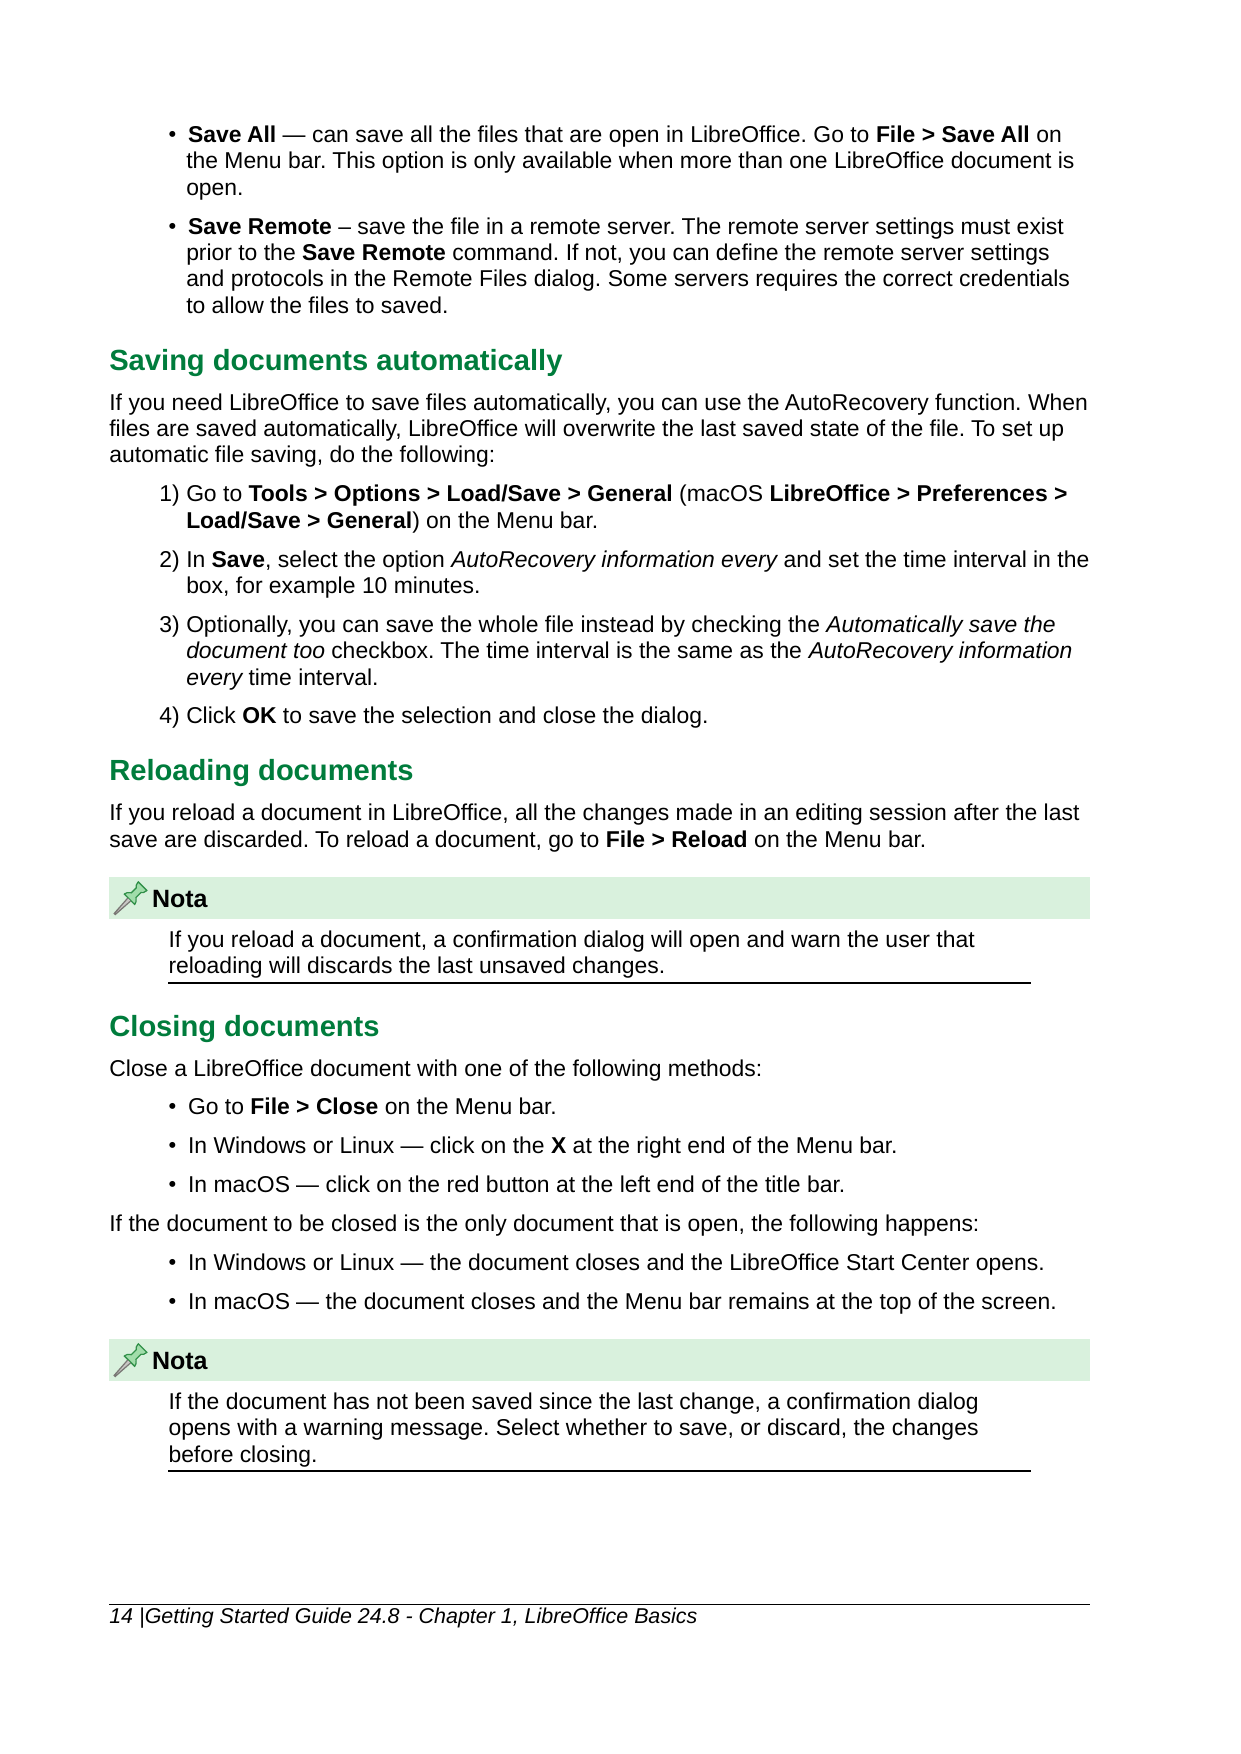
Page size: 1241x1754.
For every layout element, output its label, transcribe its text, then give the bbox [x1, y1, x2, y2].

text If the document has not been saved since the last change, a confirmation dialog opens with a warning message. Select whether to save, or discard, the changes before closing. [168, 1388, 1031, 1470]
list In macOS — click on the red button at the left end of the title bar. [168, 1171, 1090, 1197]
list In Save, select the option AutoRecovery information every and set the time interval in the box, for example 10 minutes. [186, 546, 1090, 598]
list Save Remote – save the file in a remote server. The remote server settings must exist prior to the Save Remote command. If not, you can define the remote server settings and protocols in the Remote Files dialog. Some servers requires the correct credentials to allow the files to saved. [168, 213, 1090, 318]
list In Windows or Linux — click on the X at the right end of the Menu bar. [168, 1132, 1090, 1158]
text If you reload a document, a confirmation dialog will open and warn the user that reloading will discards the last unsaved changes. [168, 926, 1031, 982]
list In Windows or Linux — the document closes and the LibreOffice Start Center opens. [168, 1249, 1090, 1275]
list Save All — can save all the files that are open in LibreOffice. Go to File > Save All on the Menu bar. This option is only available when more than one LibreOffice document is open. [168, 121, 1090, 200]
list Optionally, you can save the whole file instead by checking the Automatically save the document too checkbox. The time interval is the same as the AutoRecovery information every time interval. [186, 611, 1090, 690]
list If you need LibreOffice to save files automatically, you can use the AutoRecovery function. When files are saved automatically, LibreOffice will overwrite the last saved state of the file. To set up automatic file saving, do the following: [109, 389, 1090, 468]
subtitle Nota [151, 877, 1090, 919]
text If you reload a document in LibreOffice, all the changes made in an editing session after the last save are discarded. To reload a document, go to File > Reload on the Menu bar. [109, 799, 1090, 852]
list If the document to be closed is the only document that is open, the following happens: [109, 1210, 1090, 1236]
list Go to File > Close on the Menu bar. [168, 1093, 1090, 1120]
subtitle Closing documents [109, 1008, 1090, 1042]
subtitle Reloading documents [109, 753, 1090, 787]
list Go to Tools > Options > Load/Save > General (macOS LibreOffice > Preferences > Load/Save > General) on the Menu bar. [186, 480, 1090, 533]
list In macOS — the document closes and the Menu bar remains at the top of the screen. [168, 1288, 1090, 1314]
list Click OK to save the selection and close the dialog. [186, 702, 1090, 729]
subtitle Nota [151, 1339, 1090, 1381]
subtitle Saving documents automatically [109, 343, 1090, 376]
list Close a LibreOffice document with one of the following methods: [109, 1054, 1090, 1081]
